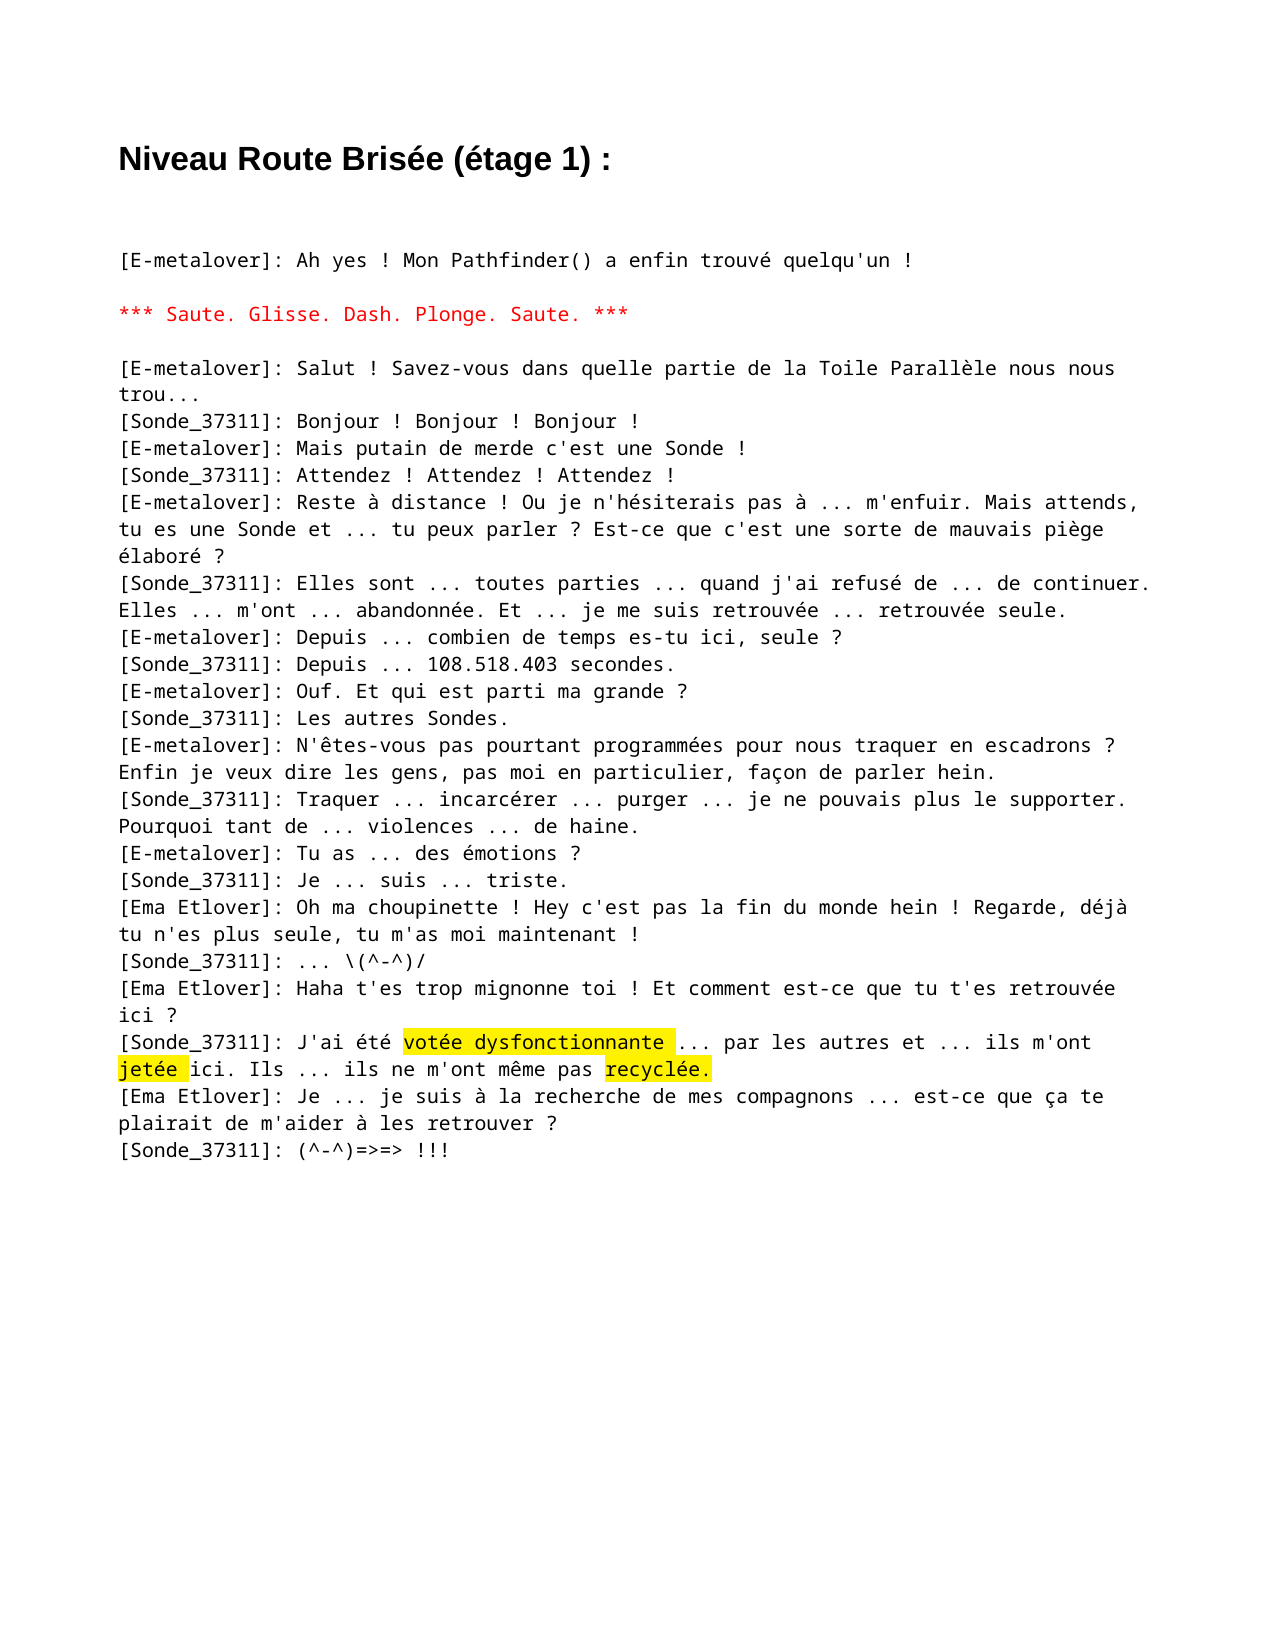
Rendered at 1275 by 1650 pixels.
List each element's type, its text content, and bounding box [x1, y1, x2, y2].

text [Ema Etlover]: Haha t'es trop mignonne toi ! Et comment est-ce que tu t'es retrouvée ici ? [118, 974, 1157, 1028]
text [Sonde_37311]: Traquer ... incarcérer ... purger ... je ne pouvais plus le supporter. Pourquoi tant de ... violences ... de haine. [118, 785, 1157, 839]
subtitle Niveau Route Brisée (étage 1) : [118, 139, 1157, 178]
text [Sonde_37311]: ... \(^-^)/ [118, 947, 1157, 974]
text [Sonde_37311]: Elles sont ... toutes parties ... quand j'ai refusé de ... de continuer. Elles ... m'ont ... abandonnée. Et ... je me suis retrouvée ... retrouvée seule. [118, 569, 1157, 623]
text [Sonde_37311]: Bonjour ! Bonjour ! Bonjour ! [118, 408, 1157, 435]
text [Sonde_37311]: Les autres Sondes. [118, 704, 1157, 731]
text [Sonde_37311]: (^-^)=>=> !!! [118, 1136, 1157, 1163]
text [E-metalover]: Ah yes ! Mon Pathfinder() a enfin trouvé quelqu'un ! [118, 246, 1157, 273]
text [E-metalover]: Mais putain de merde c'est une Sonde ! [118, 435, 1157, 462]
text [Sonde_37311]: Attendez ! Attendez ! Attendez ! [118, 462, 1157, 489]
text [E-metalover]: Depuis ... combien de temps es-tu ici, seule ? [118, 623, 1157, 651]
text [Ema Etlover]: Oh ma choupinette ! Hey c'est pas la fin du monde hein ! Regarde, déjà tu n'es plus seule, tu m'as moi maintenant ! [118, 893, 1157, 947]
text [E-metalover]: Salut ! Savez-vous dans quelle partie de la Toile Parallèle nous nous trou... [118, 354, 1157, 408]
text [Sonde_37311]: J'ai été votée dysfonctionnante ... par les autres et ... ils m'ont jetée ici. Ils ... ils ne m'ont même pas recyclée. [118, 1028, 1157, 1082]
text [Sonde_37311]: Depuis ... 108.518.403 secondes. [118, 651, 1157, 677]
text [E-metalover]: Tu as ... des émotions ? [118, 839, 1157, 866]
text [Sonde_37311]: Je ... suis ... triste. [118, 866, 1157, 893]
text [E-metalover]: N'êtes-vous pas pourtant programmées pour nous traquer en escadrons ? Enfin je veux dire les gens, pas moi en particulier, façon de parler hein. [118, 731, 1157, 785]
text [E-metalover]: Reste à distance ! Ou je n'hésiterais pas à ... m'enfuir. Mais attends, tu es une Sonde et ... tu peux parler ? Est-ce que c'est une sorte de mauvais piège élaboré ? [118, 489, 1157, 569]
text *** Saute. Glisse. Dash. Plonge. Saute. *** [118, 300, 1157, 327]
text [E-metalover]: Ouf. Et qui est parti ma grande ? [118, 677, 1157, 704]
text [Ema Etlover]: Je ... je suis à la recherche de mes compagnons ... est-ce que ça te plairait de m'aider à les retrouver ? [118, 1082, 1157, 1136]
